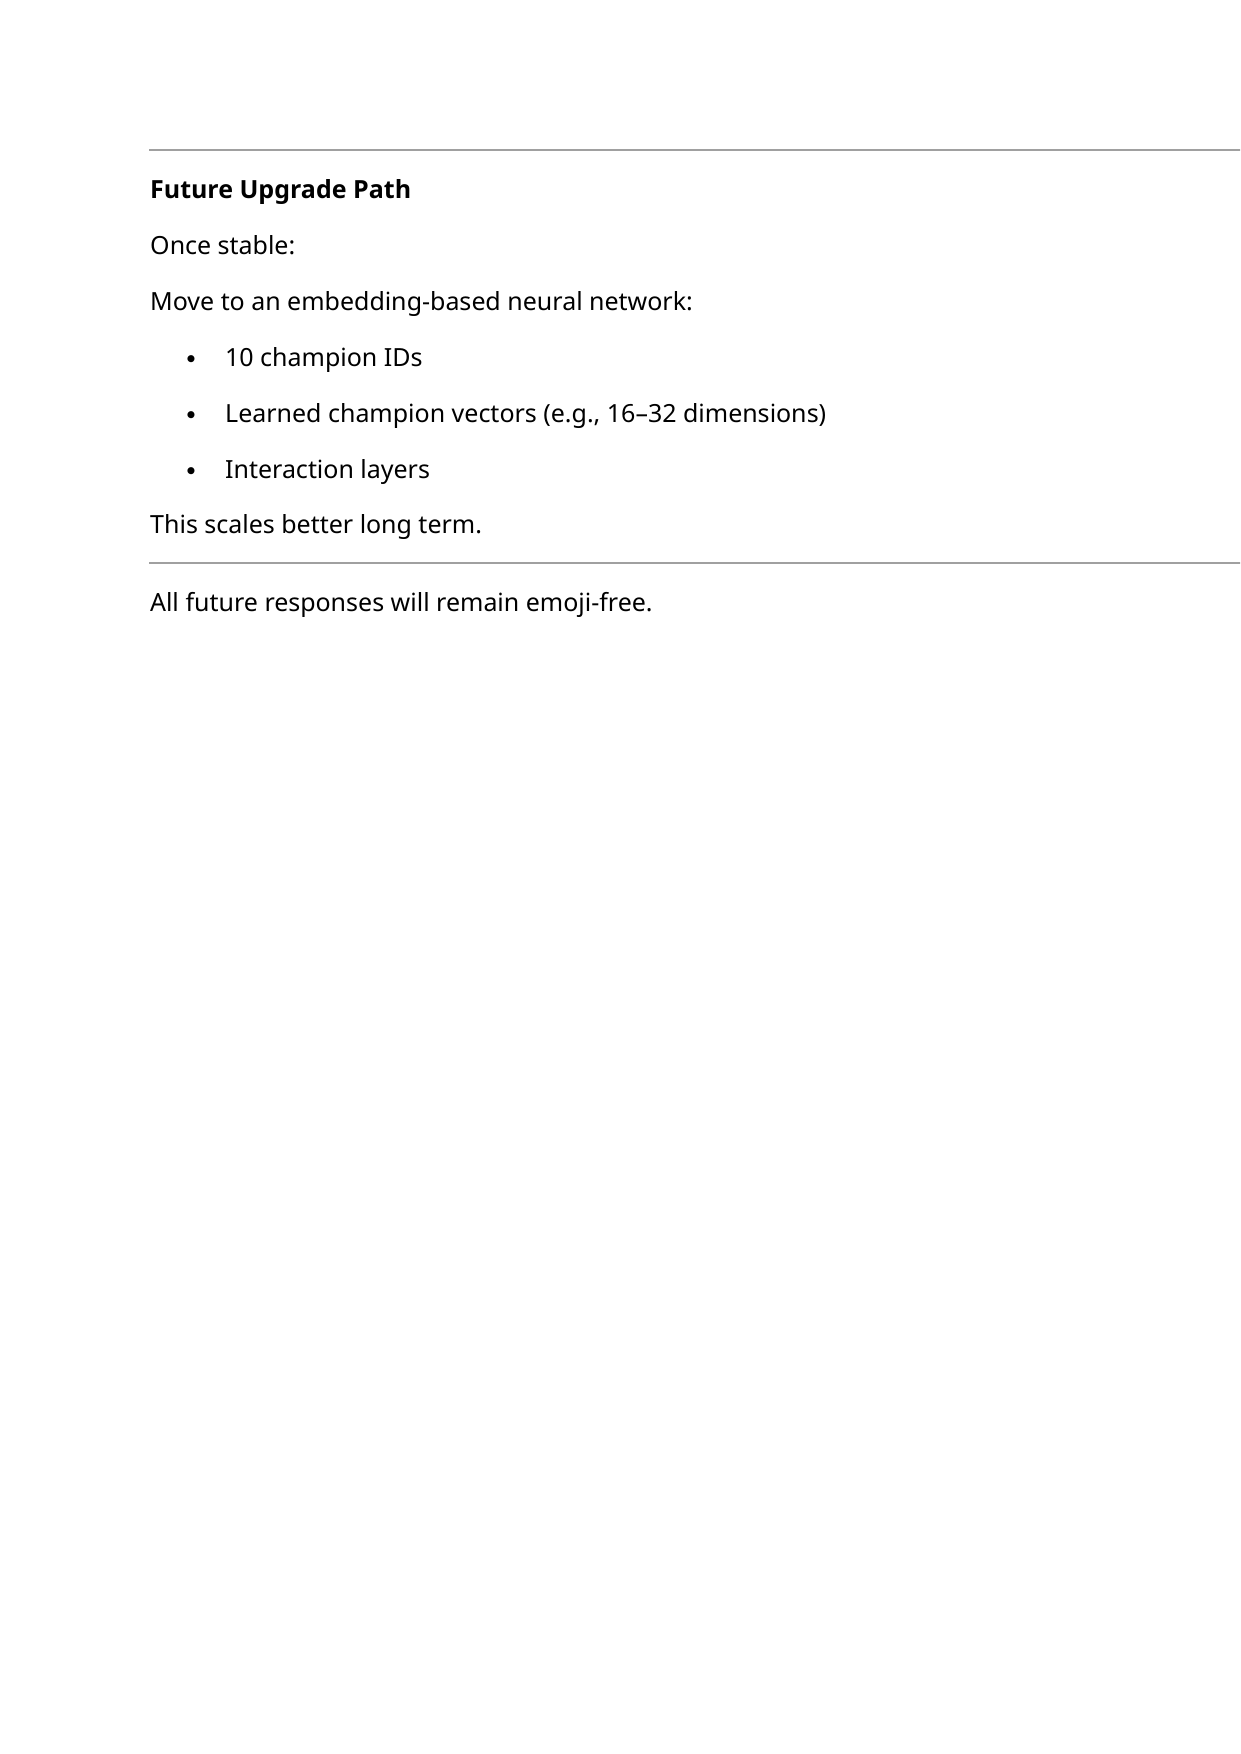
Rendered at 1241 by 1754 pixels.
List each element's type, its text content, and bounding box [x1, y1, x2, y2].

text This scales better long term. [150, 507, 1090, 541]
list 10 champion IDs [187, 339, 1090, 374]
text Once stable: [150, 228, 1090, 262]
text Move to an embedding-based neural network: [150, 284, 1090, 318]
text Future Upgrade Path [150, 172, 1090, 206]
list Learned champion vectors (e.g., 16–32 dimensions) [187, 395, 1090, 429]
list Interaction layers [187, 451, 1090, 485]
text All future responses will remain emoji-free. [150, 585, 1090, 619]
